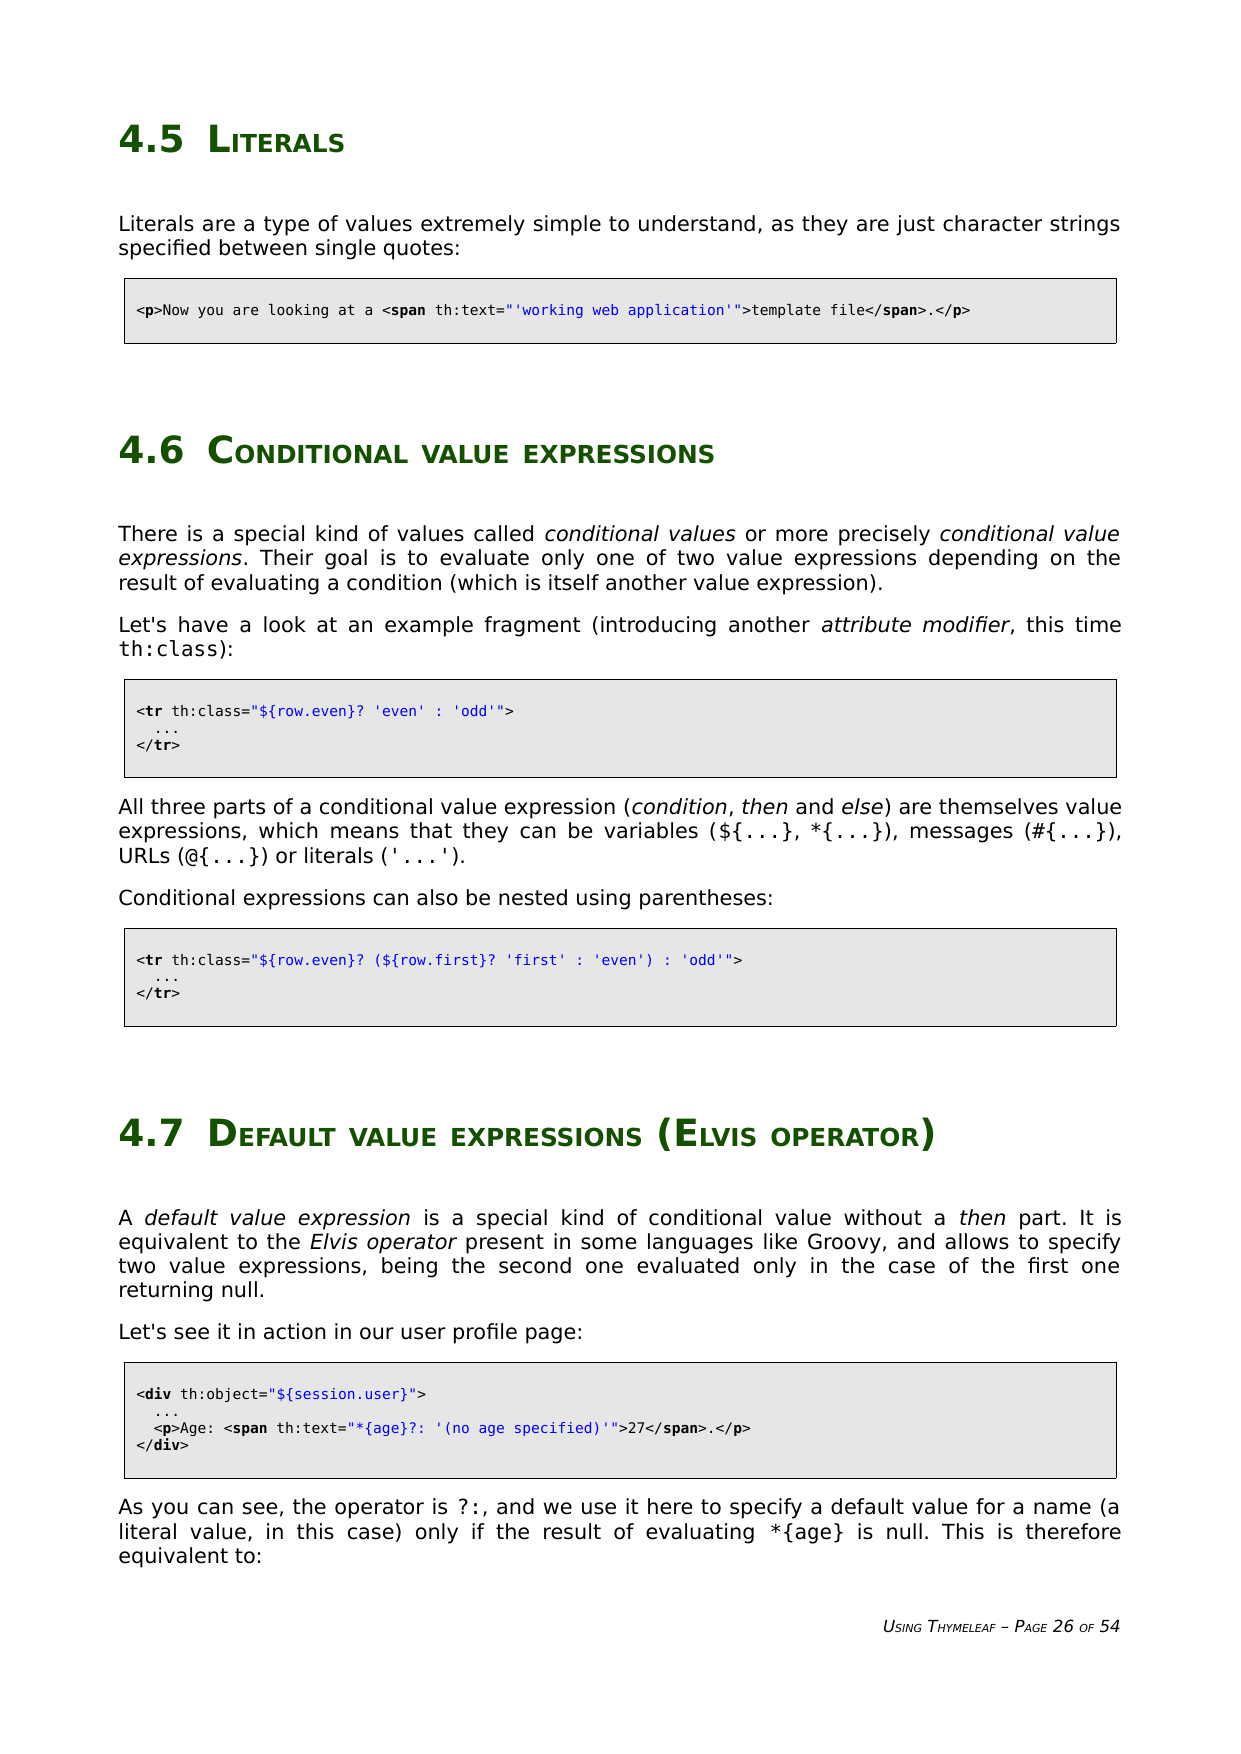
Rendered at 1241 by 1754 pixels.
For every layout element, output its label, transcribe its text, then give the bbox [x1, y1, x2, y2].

text As you can see, the operator is ?:, and we use it here to specify a default value for a name (a literal value, in this case) only if the result of evaluating *{age} is null. This is therefore equivalent to: [118, 1495, 1122, 1568]
text Let's have a look at an example fragment (introducing another attribute modifier, this time th:class): [118, 613, 1122, 661]
text Conditional expressions can also be nested using parentheses: [118, 886, 1122, 910]
text Literals are a type of values extremely simple to understand, as they are just character strings specified between single quotes: [118, 212, 1122, 261]
text <tr th:class="${row.even}? 'even' : 'odd'"> ... </tr> [125, 680, 1116, 777]
subtitle Literals [118, 118, 1122, 162]
text All three parts of a conditional value expression (condition, then and else) are themselves value expressions, which means that they can be variables (${...}, *{...}), messages (#{...}), URLs (@{...}) or literals ('...'). [118, 795, 1122, 868]
text Let's see it in action in our user profile page: [118, 1320, 1122, 1344]
text <tr th:class="${row.even}? (${row.first}? 'first' : 'even') : 'odd'"> ... </tr> [125, 929, 1116, 1026]
subtitle Conditional value expressions [118, 428, 1122, 472]
text <p>Now you are looking at a <span th:text="'working web application'">template file</span>.</p> [125, 279, 1116, 343]
text A default value expression is a special kind of conditional value without a then part. It is equivalent to the Elvis operator present in some languages like Groovy, and allows to specify two value expressions, being the second one evaluated only in the case of the first one returning null. [118, 1206, 1122, 1303]
text There is a special kind of values called conditional values or more precisely conditional value expressions. Their goal is to evaluate only one of two value expressions depending on the result of evaluating a condition (which is itself another value expression). [118, 522, 1122, 595]
text <div th:object="${session.user}"> ... <p>Age: <span th:text="*{age}?: '(no age specified)'">27</span>.</p> </div> [125, 1363, 1116, 1478]
subtitle Default value expressions (Elvis operator) [118, 1112, 1122, 1155]
